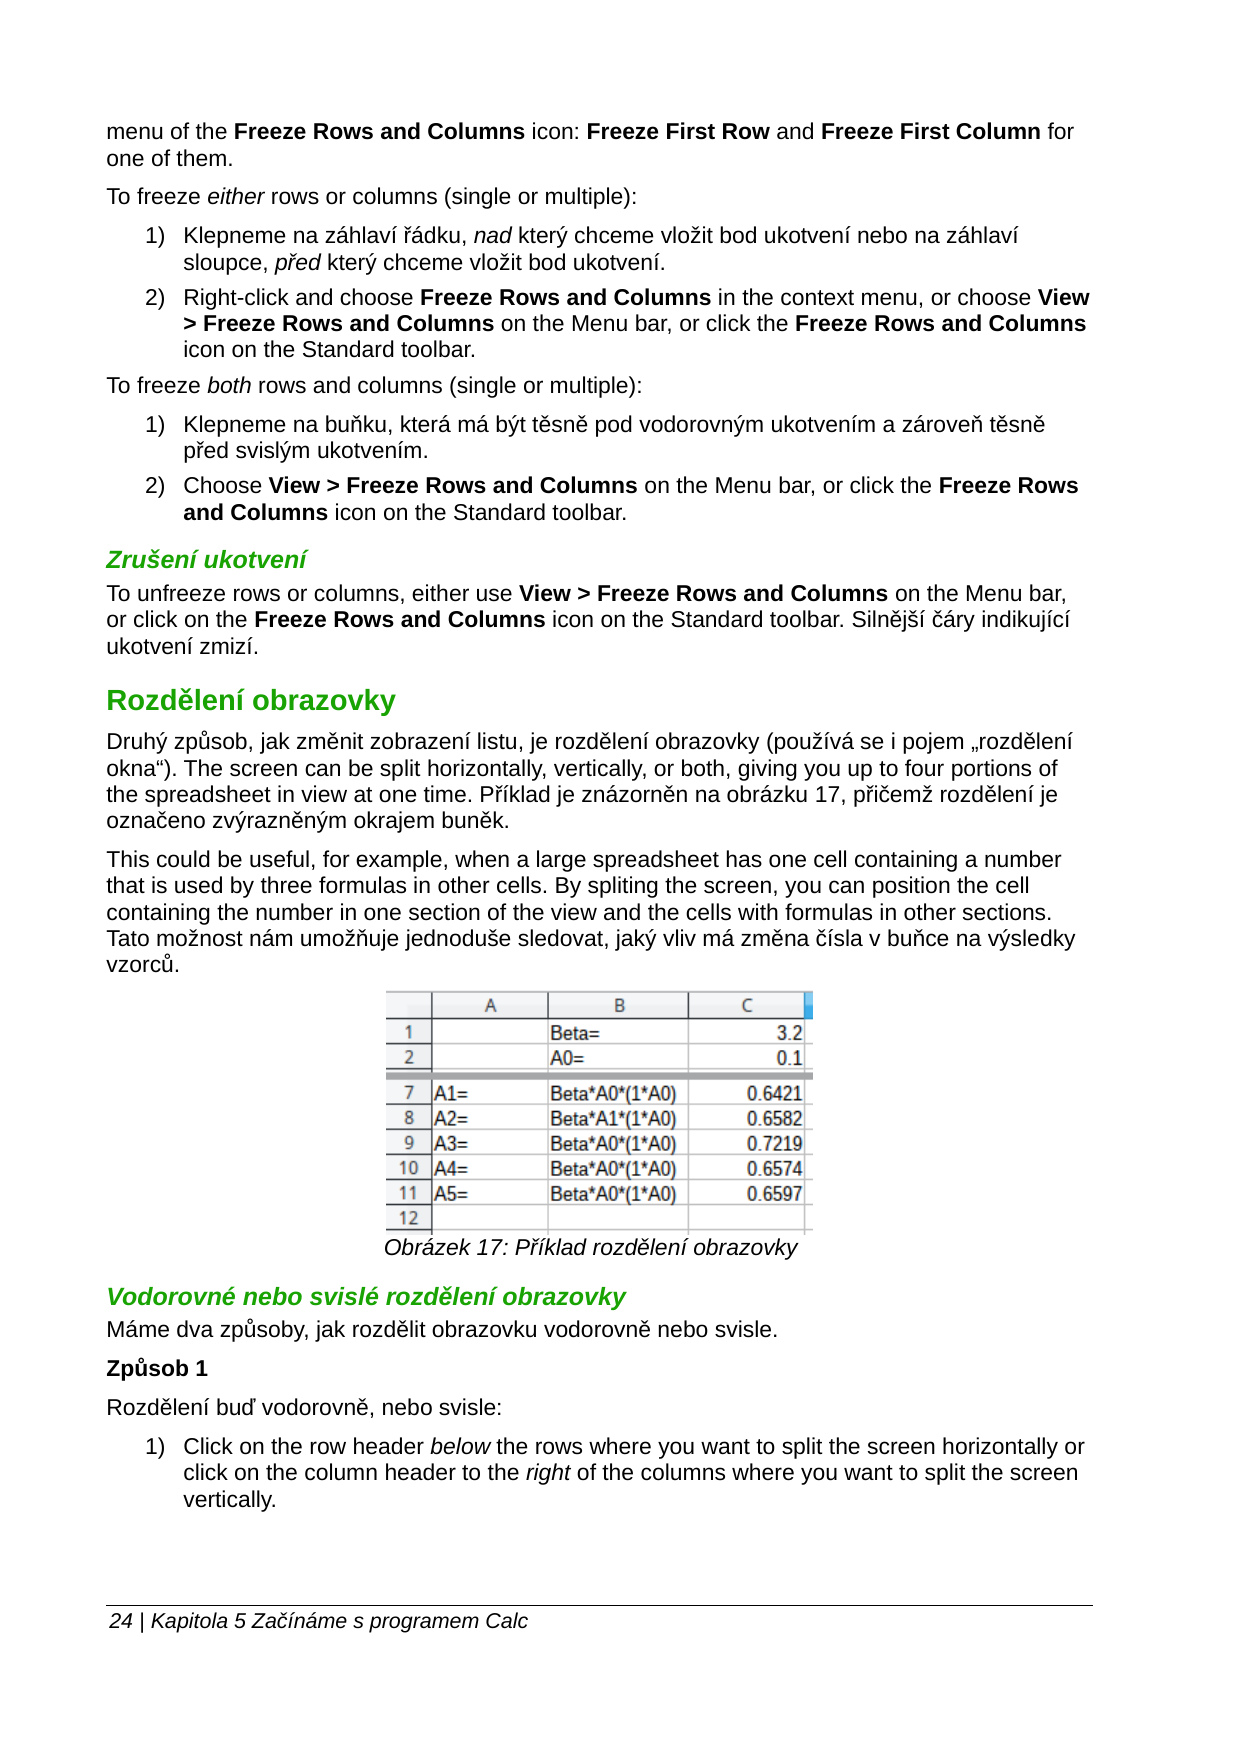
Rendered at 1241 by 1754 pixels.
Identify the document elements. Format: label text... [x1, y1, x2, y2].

subtitle Zrušení ukotvení [106, 545, 1093, 574]
text Obrázek 17: Příklad rozdělení obrazovky [383, 990, 816, 1261]
text Druhý způsob, jak změnit zobrazení listu, je rozdělení obrazovky (používá se i pojem „rozdělení okna“). The screen can be split horizontally, vertically, or both, giving you up to four portions of the spreadsheet in view at one time. Příklad je znázorněn na obrázku 17, přičemž rozdělení je označeno zvýrazněným okrajem buněk. [106, 728, 1093, 833]
text Způsob 1 [106, 1355, 1093, 1382]
text menu of the Freeze Rows and Columns icon: Freeze First Row and Freeze First Column for one of them. [106, 118, 1093, 171]
list Right-click and choose Freeze Rows and Columns in the context menu, or choose View > Freeze Rows and Columns on the Menu bar, or click the Freeze Rows and Columns icon on the Standard toolbar. [165, 284, 1093, 363]
list Choose View > Freeze Rows and Columns on the Menu bar, or click the Freeze Rows and Columns icon on the Standard toolbar. [165, 472, 1093, 525]
list Rozdělení buď vodorovně, nebo svisle: [106, 1394, 1093, 1421]
list Click on the row header below the rows where you want to split the screen horizontally or click on the column header to the right of the columns where you want to split the screen vertically. [165, 1433, 1093, 1512]
text This could be useful, for example, when a large spreadsheet has one cell containing a number that is used by three formulas in other cells. By spliting the screen, you can position the cell containing the number in one section of the view and the cells with formulas in other sections. Tato možnost nám umožňuje jednoduše sledovat, jaký vliv má změna čísla v buňce na výsledky vzorců. [106, 846, 1093, 978]
list Klepneme na záhlaví řádku, nad který chceme vložit bod ukotvení nebo na záhlaví sloupce, před který chceme vložit bod ukotvení. [165, 222, 1093, 275]
text To unfreeze rows or columns, either use View > Freeze Rows and Columns on the Menu bar, or click on the Freeze Rows and Columns icon on the Standard toolbar. Silnější čáry indikující ukotvení zmizí. [106, 580, 1093, 659]
text Máme dva způsoby, jak rozdělit obrazovku vodorovně nebo svisle. [106, 1316, 1093, 1343]
picture [386, 990, 813, 1235]
list To freeze both rows and columns (single or multiple): [106, 372, 1093, 398]
list To freeze either rows or columns (single or multiple): [106, 183, 1093, 210]
subtitle Rozdělení obrazovky [106, 683, 1093, 716]
list Klepneme na buňku, která má být těsně pod vodorovným ukotvením a zároveň těsně před svislým ukotvením. [165, 411, 1093, 463]
subtitle Vodorovné nebo svislé rozdělení obrazovky [106, 1282, 1093, 1311]
